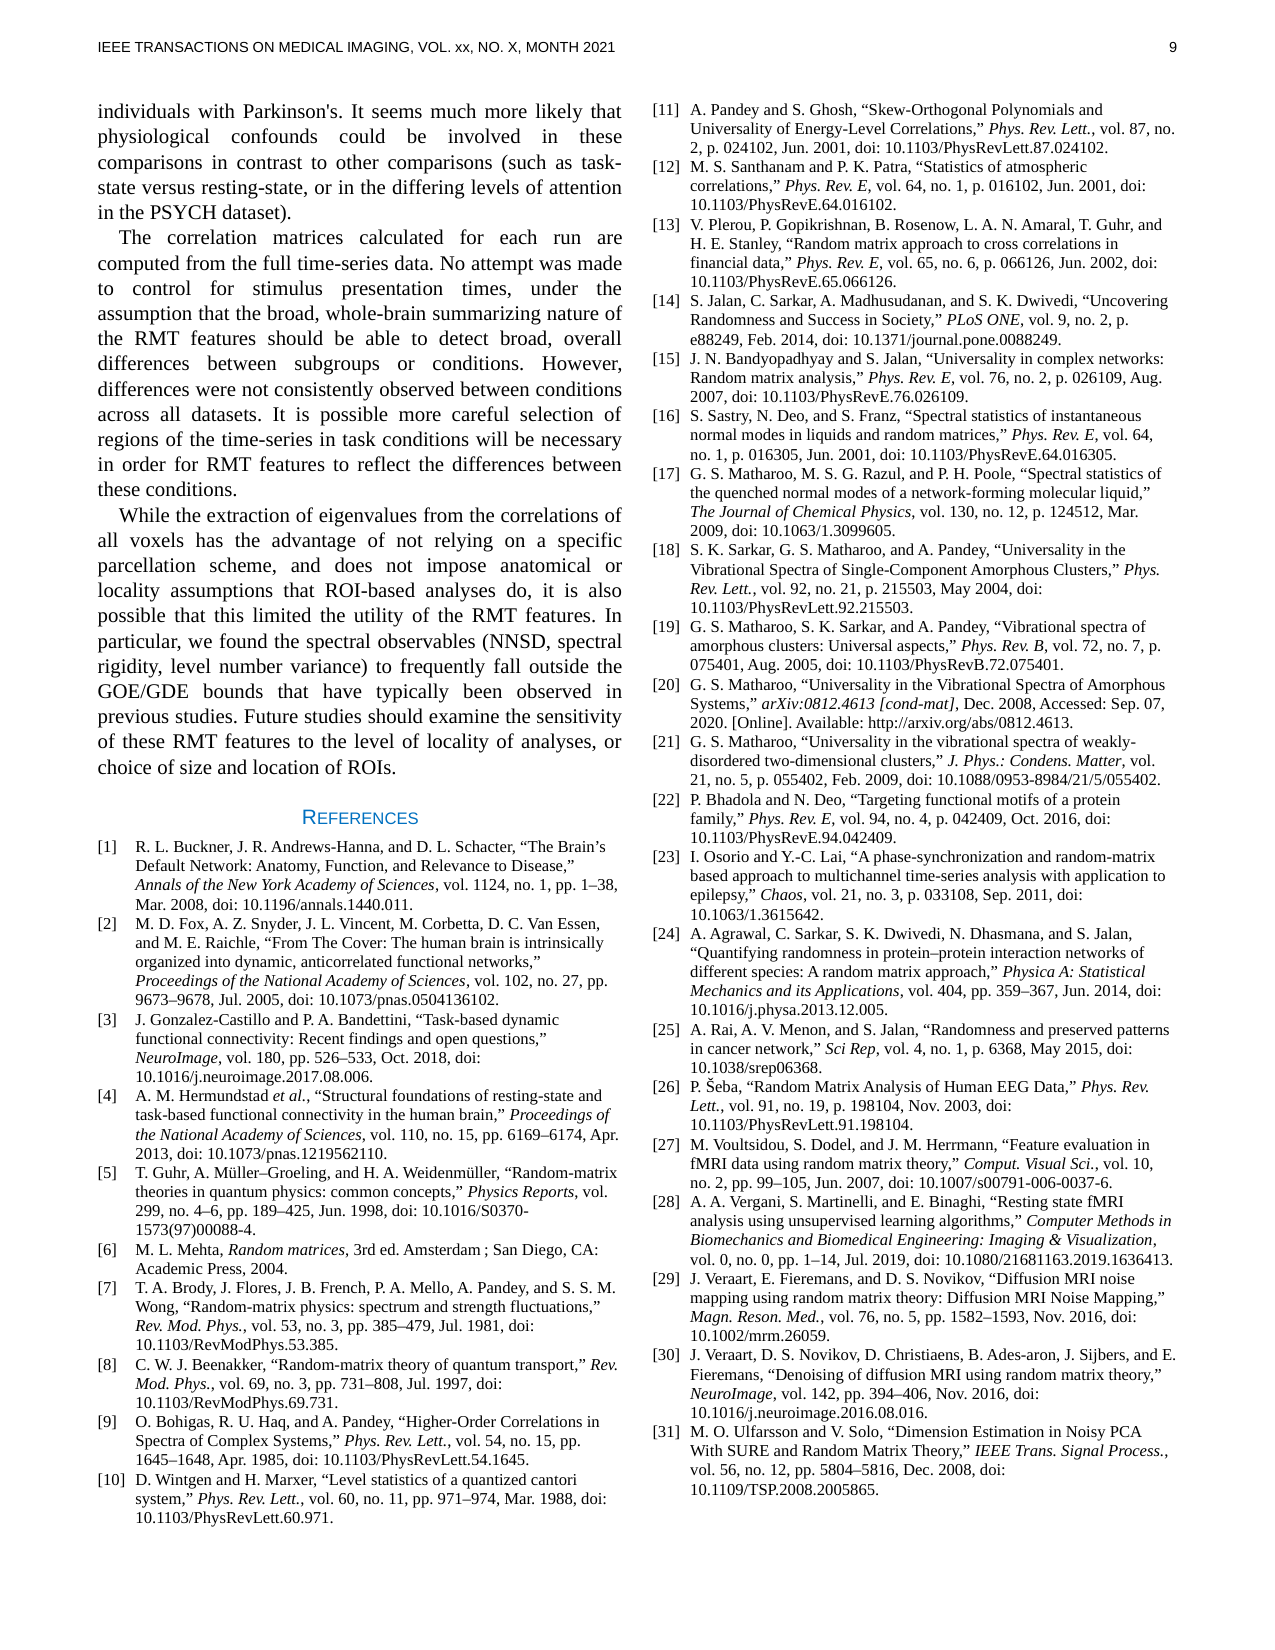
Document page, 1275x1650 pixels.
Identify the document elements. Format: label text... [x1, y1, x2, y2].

subtitle References [97, 805, 623, 829]
text [29] J. Veraart, E. Fieremans, and D. S. Novikov, “Diffusion MRI noise mapping using random matrix theory: Diffusion MRI Noise Mapping,” Magn. Reson. Med., vol. 76, no. 5, pp. 1582–1593, Nov. 2016, doi: 10.1002/mrm.26059. [652, 1268, 1178, 1345]
text [14] S. Jalan, C. Sarkar, A. Madhusudanan, and S. K. Dwivedi, “Uncovering Randomness and Success in Society,” PLoS ONE, vol. 9, no. 2, p. e88249, Feb. 2014, doi: 10.1371/journal.pone.0088249. [652, 291, 1178, 348]
text [18] S. K. Sarkar, G. S. Matharoo, and A. Pandey, “Universality in the Vibrational Spectra of Single-Component Amorphous Clusters,” Phys. Rev. Lett., vol. 92, no. 21, p. 215503, May 2004, doi: 10.1103/PhysRevLett.92.215503. [652, 540, 1178, 617]
text [26] P. Šeba, “Random Matrix Analysis of Human EEG Data,” Phys. Rev. Lett., vol. 91, no. 19, p. 198104, Nov. 2003, doi: 10.1103/PhysRevLett.91.198104. [652, 1077, 1178, 1134]
text [28] A. A. Vergani, S. Martinelli, and E. Binaghi, “Resting state fMRI analysis using unsupervised learning algorithms,” Computer Methods in Biomechanics and Biomedical Engineering: Imaging & Visualization, vol. 0, no. 0, pp. 1–14, Jul. 2019, doi: 10.1080/21681163.2019.1636413. [652, 1192, 1178, 1268]
text [4] A. M. Hermundstad et al., “Structural foundations of resting-state and task-based functional connectivity in the human brain,” Proceedings of the National Academy of Sciences, vol. 110, no. 15, pp. 6169–6174, Apr. 2013, doi: 10.1073/pnas.1219562110. [97, 1086, 623, 1163]
text [13] V. Plerou, P. Gopikrishnan, B. Rosenow, L. A. N. Amaral, T. Guhr, and H. E. Stanley, “Random matrix approach to cross correlations in financial data,” Phys. Rev. E, vol. 65, no. 6, p. 066126, Jun. 2002, doi: 10.1103/PhysRevE.65.066126. [652, 214, 1178, 291]
text [10] D. Wintgen and H. Marxer, “Level statistics of a quantized cantori system,” Phys. Rev. Lett., vol. 60, no. 11, pp. 971–974, Mar. 1988, doi: 10.1103/PhysRevLett.60.971. [97, 1469, 623, 1527]
text [1] R. L. Buckner, J. R. Andrews-Hanna, and D. L. Schacter, “The Brain’s Default Network: Anatomy, Function, and Relevance to Disease,” Annals of the New York Academy of Sciences, vol. 1124, no. 1, pp. 1–38, Mar. 2008, doi: 10.1196/annals.1440.011. [97, 837, 623, 913]
text [7] T. A. Brody, J. Flores, J. B. French, P. A. Mello, A. Pandey, and S. S. M. Wong, “Random-matrix physics: spectrum and strength fluctuations,” Rev. Mod. Phys., vol. 53, no. 3, pp. 385–479, Jul. 1981, doi: 10.1103/RevModPhys.53.385. [97, 1278, 623, 1354]
text [23] I. Osorio and Y.-C. Lai, “A phase-synchronization and random-matrix based approach to multichannel time-series analysis with application to epilepsy,” Chaos, vol. 21, no. 3, p. 033108, Sep. 2011, doi: 10.1063/1.3615642. [652, 847, 1178, 923]
text [15] J. N. Bandyopadhyay and S. Jalan, “Universality in complex networks: Random matrix analysis,” Phys. Rev. E, vol. 76, no. 2, p. 026109, Aug. 2007, doi: 10.1103/PhysRevE.76.026109. [652, 348, 1178, 406]
text [5] T. Guhr, A. Müller–Groeling, and H. A. Weidenmüller, “Random-matrix theories in quantum physics: common concepts,” Physics Reports, vol. 299, no. 4–6, pp. 189–425, Jun. 1998, doi: 10.1016/S0370-1573(97)00088-4. [97, 1163, 623, 1239]
text [19] G. S. Matharoo, S. K. Sarkar, and A. Pandey, “Vibrational spectra of amorphous clusters: Universal aspects,” Phys. Rev. B, vol. 72, no. 7, p. 075401, Aug. 2005, doi: 10.1103/PhysRevB.72.075401. [652, 617, 1178, 674]
text [9] O. Bohigas, R. U. Haq, and A. Pandey, “Higher-Order Correlations in Spectra of Complex Systems,” Phys. Rev. Lett., vol. 54, no. 15, pp. 1645–1648, Apr. 1985, doi: 10.1103/PhysRevLett.54.1645. [97, 1412, 623, 1469]
text [2] M. D. Fox, A. Z. Snyder, J. L. Vincent, M. Corbetta, D. C. Van Essen, and M. E. Raichle, “From The Cover: The human brain is intrinsically organized into dynamic, anticorrelated functional networks,” Proceedings of the National Academy of Sciences, vol. 102, no. 27, pp. 9673–9678, Jul. 2005, doi: 10.1073/pnas.0504136102. [97, 913, 623, 1009]
text [12] M. S. Santhanam and P. K. Patra, “Statistics of atmospheric correlations,” Phys. Rev. E, vol. 64, no. 1, p. 016102, Jun. 2001, doi: 10.1103/PhysRevE.64.016102. [652, 157, 1178, 214]
text [31] M. O. Ulfarsson and V. Solo, “Dimension Estimation in Noisy PCA With SURE and Random Matrix Theory,” IEEE Trans. Signal Process., vol. 56, no. 12, pp. 5804–5816, Dec. 2008, doi: 10.1109/TSP.2008.2005865. [652, 1422, 1178, 1498]
text While the extraction of eigenvalues from the correlations of all voxels has the advantage of not relying on a specific parcellation scheme, and does not impose anatomical or locality assumptions that ROI-based analyses do, it is also possible that this limited the utility of the RMT features. In particular, we found the spectral observables (NNSD, spectral rigidity, level number variance) to frequently fall outside the GOE/GDE bounds that have typically been observed in previous studies. Future studies should examine the sensitivity of these RMT features to the level of locality of analyses, or choice of size and location of ROIs. [97, 503, 623, 779]
text [25] A. Rai, A. V. Menon, and S. Jalan, “Randomness and preserved patterns in cancer network,” Sci Rep, vol. 4, no. 1, p. 6368, May 2015, doi: 10.1038/srep06368. [652, 1019, 1178, 1077]
text [11] A. Pandey and S. Ghosh, “Skew-Orthogonal Polynomials and Universality of Energy-Level Correlations,” Phys. Rev. Lett., vol. 87, no. 2, p. 024102, Jun. 2001, doi: 10.1103/PhysRevLett.87.024102. [652, 99, 1178, 157]
text [17] G. S. Matharoo, M. S. G. Razul, and P. H. Poole, “Spectral statistics of the quenched normal modes of a network-forming molecular liquid,” The Journal of Chemical Physics, vol. 130, no. 12, p. 124512, Mar. 2009, doi: 10.1063/1.3099605. [652, 463, 1178, 540]
text [8] C. W. J. Beenakker, “Random-matrix theory of quantum transport,” Rev. Mod. Phys., vol. 69, no. 3, pp. 731–808, Jul. 1997, doi: 10.1103/RevModPhys.69.731. [97, 1354, 623, 1412]
text [20] G. S. Matharoo, “Universality in the Vibrational Spectra of Amorphous Systems,” arXiv:0812.4613 [cond-mat], Dec. 2008, Accessed: Sep. 07, 2020. [Online]. Available: http://arxiv.org/abs/0812.4613. [652, 674, 1178, 732]
text [27] M. Voultsidou, S. Dodel, and J. M. Herrmann, “Feature evaluation in fMRI data using random matrix theory,” Comput. Visual Sci., vol. 10, no. 2, pp. 99–105, Jun. 2007, doi: 10.1007/s00791-006-0037-6. [652, 1134, 1178, 1192]
text [30] J. Veraart, D. S. Novikov, D. Christiaens, B. Ades-aron, J. Sijbers, and E. Fieremans, “Denoising of diffusion MRI using random matrix theory,” NeuroImage, vol. 142, pp. 394–406, Nov. 2016, doi: 10.1016/j.neuroimage.2016.08.016. [652, 1345, 1178, 1422]
text The correlation matrices calculated for each run are computed from the full time-series data. No attempt was made to control for stimulus presentation times, under the assumption that the broad, whole-brain summarizing nature of the RMT features should be able to detect broad, overall differences between subgroups or conditions. However, differences were not consistently observed between conditions across all datasets. It is possible more careful selection of regions of the time-series in task conditions will be necessary in order for RMT features to reflect the differences between these conditions. [97, 225, 623, 501]
text [3] J. Gonzalez-Castillo and P. A. Bandettini, “Task-based dynamic functional connectivity: Recent findings and open questions,” NeuroImage, vol. 180, pp. 526–533, Oct. 2018, doi: 10.1016/j.neuroimage.2017.08.006. [97, 1009, 623, 1086]
text [21] G. S. Matharoo, “Universality in the vibrational spectra of weakly-disordered two-dimensional clusters,” J. Phys.: Condens. Matter, vol. 21, no. 5, p. 055402, Feb. 2009, doi: 10.1088/0953-8984/21/5/055402. [652, 732, 1178, 789]
text individuals with Parkinson's. It seems much more likely that physiological confounds could be involved in these comparisons in contrast to other comparisons (such as task-state versus resting-state, or in the differing levels of attention in the PSYCH dataset). [97, 99, 623, 224]
text [6] M. L. Mehta, Random matrices, 3rd ed. Amsterdam ; San Diego, CA: Academic Press, 2004. [97, 1239, 623, 1278]
text [24] A. Agrawal, C. Sarkar, S. K. Dwivedi, N. Dhasmana, and S. Jalan, “Quantifying randomness in protein–protein interaction networks of different species: A random matrix approach,” Physica A: Statistical Mechanics and its Applications, vol. 404, pp. 359–367, Jun. 2014, doi: 10.1016/j.physa.2013.12.005. [652, 923, 1178, 1019]
text [22] P. Bhadola and N. Deo, “Targeting functional motifs of a protein family,” Phys. Rev. E, vol. 94, no. 4, p. 042409, Oct. 2016, doi: 10.1103/PhysRevE.94.042409. [652, 789, 1178, 847]
text [16] S. Sastry, N. Deo, and S. Franz, “Spectral statistics of instantaneous normal modes in liquids and random matrices,” Phys. Rev. E, vol. 64, no. 1, p. 016305, Jun. 2001, doi: 10.1103/PhysRevE.64.016305. [652, 406, 1178, 463]
